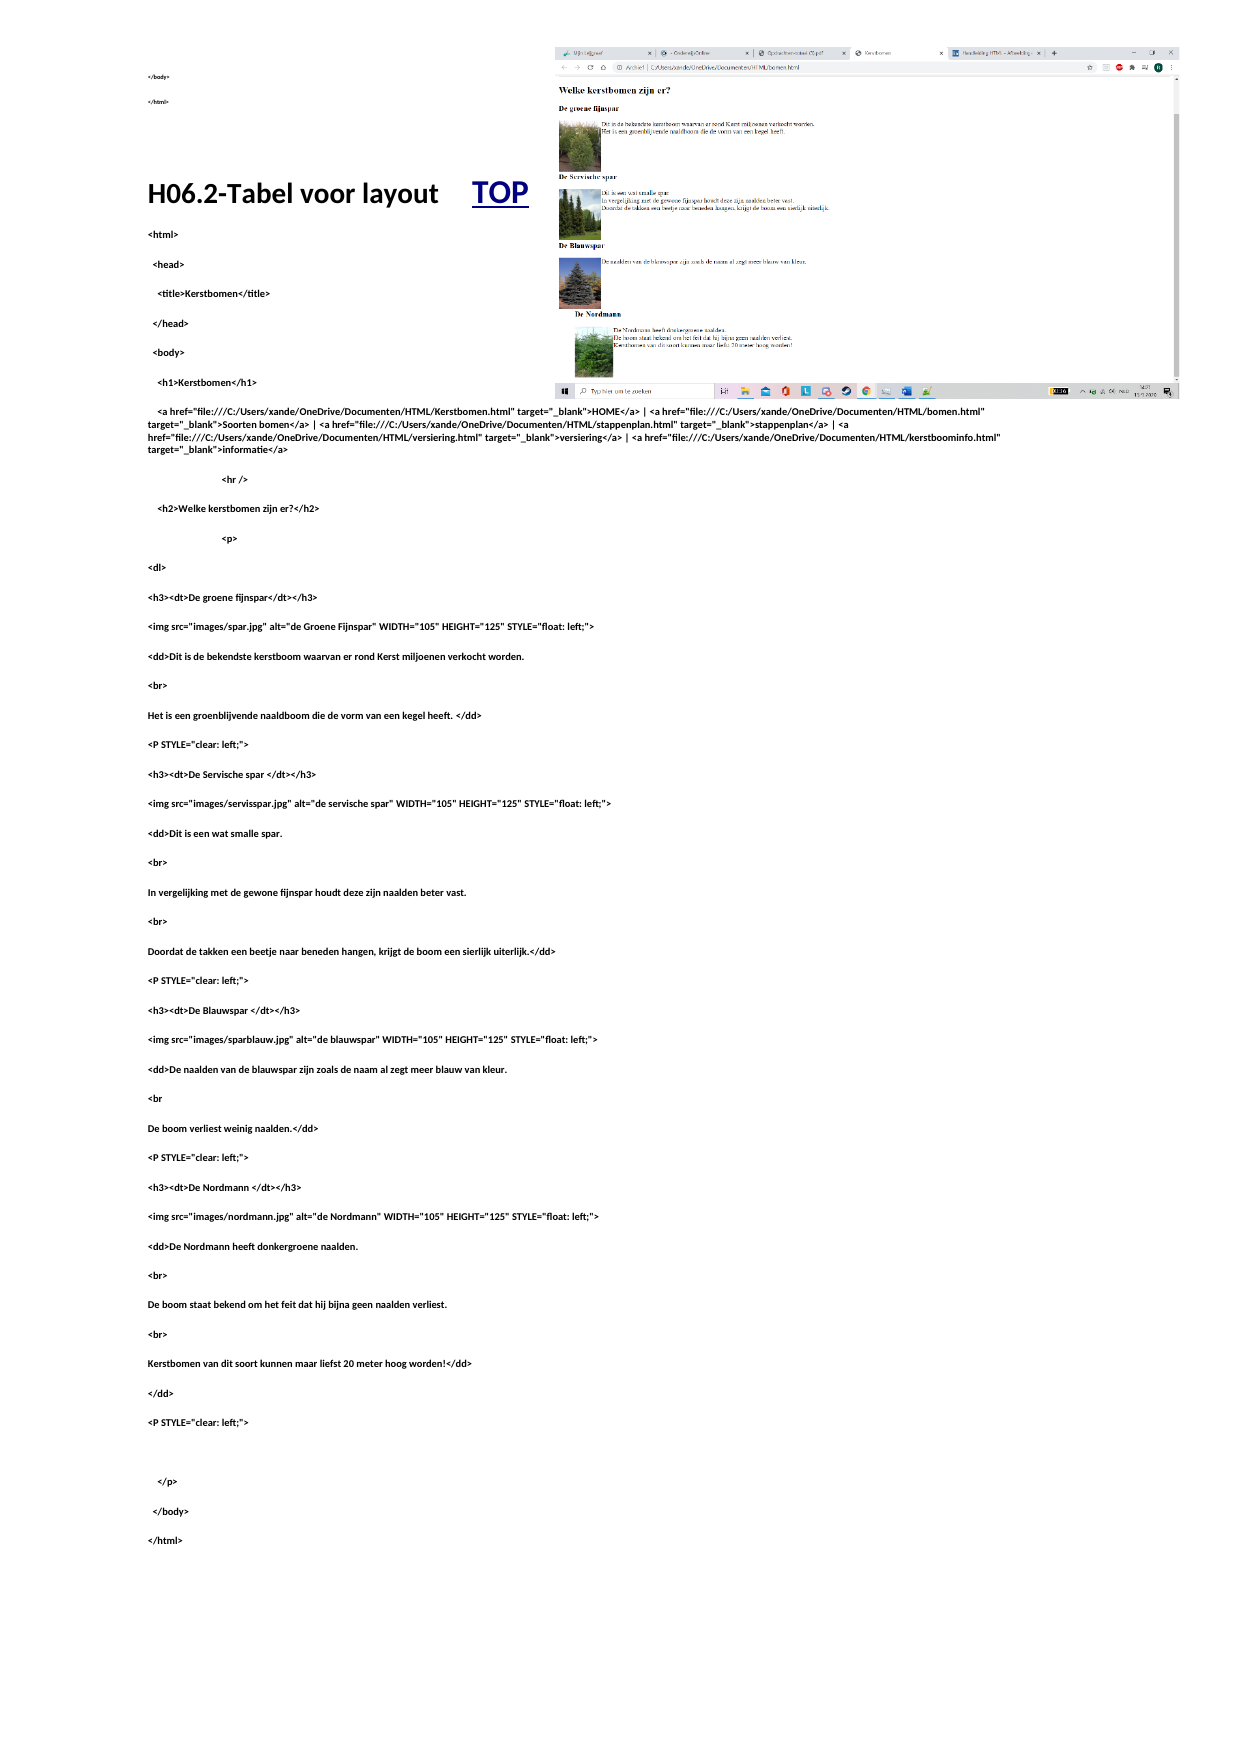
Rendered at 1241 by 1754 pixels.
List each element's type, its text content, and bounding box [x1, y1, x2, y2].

text <dd>Dit is de bekendste kerstboom waarvan er rond Kerst miljoenen verkocht worden. [148, 650, 1093, 663]
text Doordat de takken een beetje naar beneden hangen, krijgt de boom een sierlijk uiterlijk.</dd> [148, 945, 1093, 958]
text <h3><dt>De groene fijnspar</dt></h3> [148, 591, 1093, 604]
text <p> [148, 532, 1093, 545]
text <P STYLE="clear: left;"> [148, 974, 1093, 987]
text <br> [148, 857, 1093, 869]
text H06.2-Tabel voor layout TOP [148, 171, 555, 212]
text <P STYLE="clear: left;"> [148, 1417, 1093, 1429]
text <P STYLE="clear: left;"> [148, 1151, 1093, 1164]
text <br> [148, 1328, 1093, 1341]
text Kerstbomen van dit soort kunnen maar liefst 20 meter hoog worden!</dd> [148, 1358, 1093, 1370]
text <dd>De naalden van de blauwspar zijn zoals de naam al zegt meer blauw van kleur. [148, 1063, 1093, 1076]
text <br> [148, 680, 1093, 692]
text <dd>De Nordmann heeft donkergroene naalden. [148, 1240, 1093, 1252]
text <h3><dt>De Nordmann </dt></h3> [148, 1181, 1093, 1193]
text </body> [148, 74, 555, 81]
text Het is een groenblijvende naaldboom die de vorm van een kegel heeft. </dd> [148, 709, 1093, 722]
text </body> [148, 1505, 1093, 1518]
text </html> [148, 1534, 1093, 1547]
text </p> [148, 1476, 1093, 1488]
text <br [148, 1092, 1093, 1105]
text De boom staat bekend om het feit dat hij bijna geen naalden verliest. [148, 1299, 1093, 1311]
text <title>Kerstbomen</title> [148, 287, 555, 300]
text <dl> [148, 562, 1093, 574]
text De boom verliest weinig naalden.</dd> [148, 1122, 1093, 1134]
text <a href="file:///C:/Users/xande/OneDrive/Documenten/HTML/Kerstbomen.html" target="_blank">HOME</a> | <a href="file:///C:/Users/xande/OneDrive/Documenten/HTML/bomen.html" target="_blank">Soorten bomen</a> | <a href="file:///C:/Users/xande/OneDrive/Documenten/HTML/stappenplan.html" target="_blank">stappenplan</a> | <a href="file:///C:/Users/xande/OneDrive/Documenten/HTML/versiering.html" target="_blank">versiering</a> | <a href="file:///C:/Users/xande/OneDrive/Documenten/HTML/kerstboominfo.html" target="_blank">informatie</a> [148, 405, 1093, 457]
text <h1>Kerstbomen</h1> [148, 376, 555, 389]
text <html> [148, 228, 555, 241]
text </dd> [148, 1387, 1093, 1400]
text <img src="images/servisspar.jpg" alt="de servische spar" WIDTH="105" HEIGHT="125" STYLE="float: left;"> [148, 798, 1093, 810]
text </html> [148, 98, 555, 106]
text <dd>Dit is een wat smalle spar. [148, 827, 1093, 840]
text <hr /> [148, 473, 1093, 486]
text </head> [148, 317, 555, 330]
text <h3><dt>De Blauwspar </dt></h3> [148, 1004, 1093, 1017]
text <h2>Welke kerstbomen zijn er?</h2> [148, 503, 1093, 516]
text <head> [148, 258, 555, 271]
text <br> [148, 916, 1093, 928]
text <h3><dt>De Servische spar </dt></h3> [148, 768, 1093, 781]
text <img src="images/sparblauw.jpg" alt="de blauwspar" WIDTH="105" HEIGHT="125" STYLE="float: left;"> [148, 1033, 1093, 1046]
text <br> [148, 1269, 1093, 1282]
text <P STYLE="clear: left;"> [148, 739, 1093, 751]
text <img src="images/nordmann.jpg" alt="de Nordmann" WIDTH="105" HEIGHT="125" STYLE="float: left;"> [148, 1210, 1093, 1223]
text <img src="images/spar.jpg" alt="de Groene Fijnspar" WIDTH="105" HEIGHT="125" STYLE="float: left;"> [148, 621, 1093, 633]
text <body> [148, 346, 555, 359]
text In vergelijking met de gewone fijnspar houdt deze zijn naalden beter vast. [148, 886, 1093, 899]
